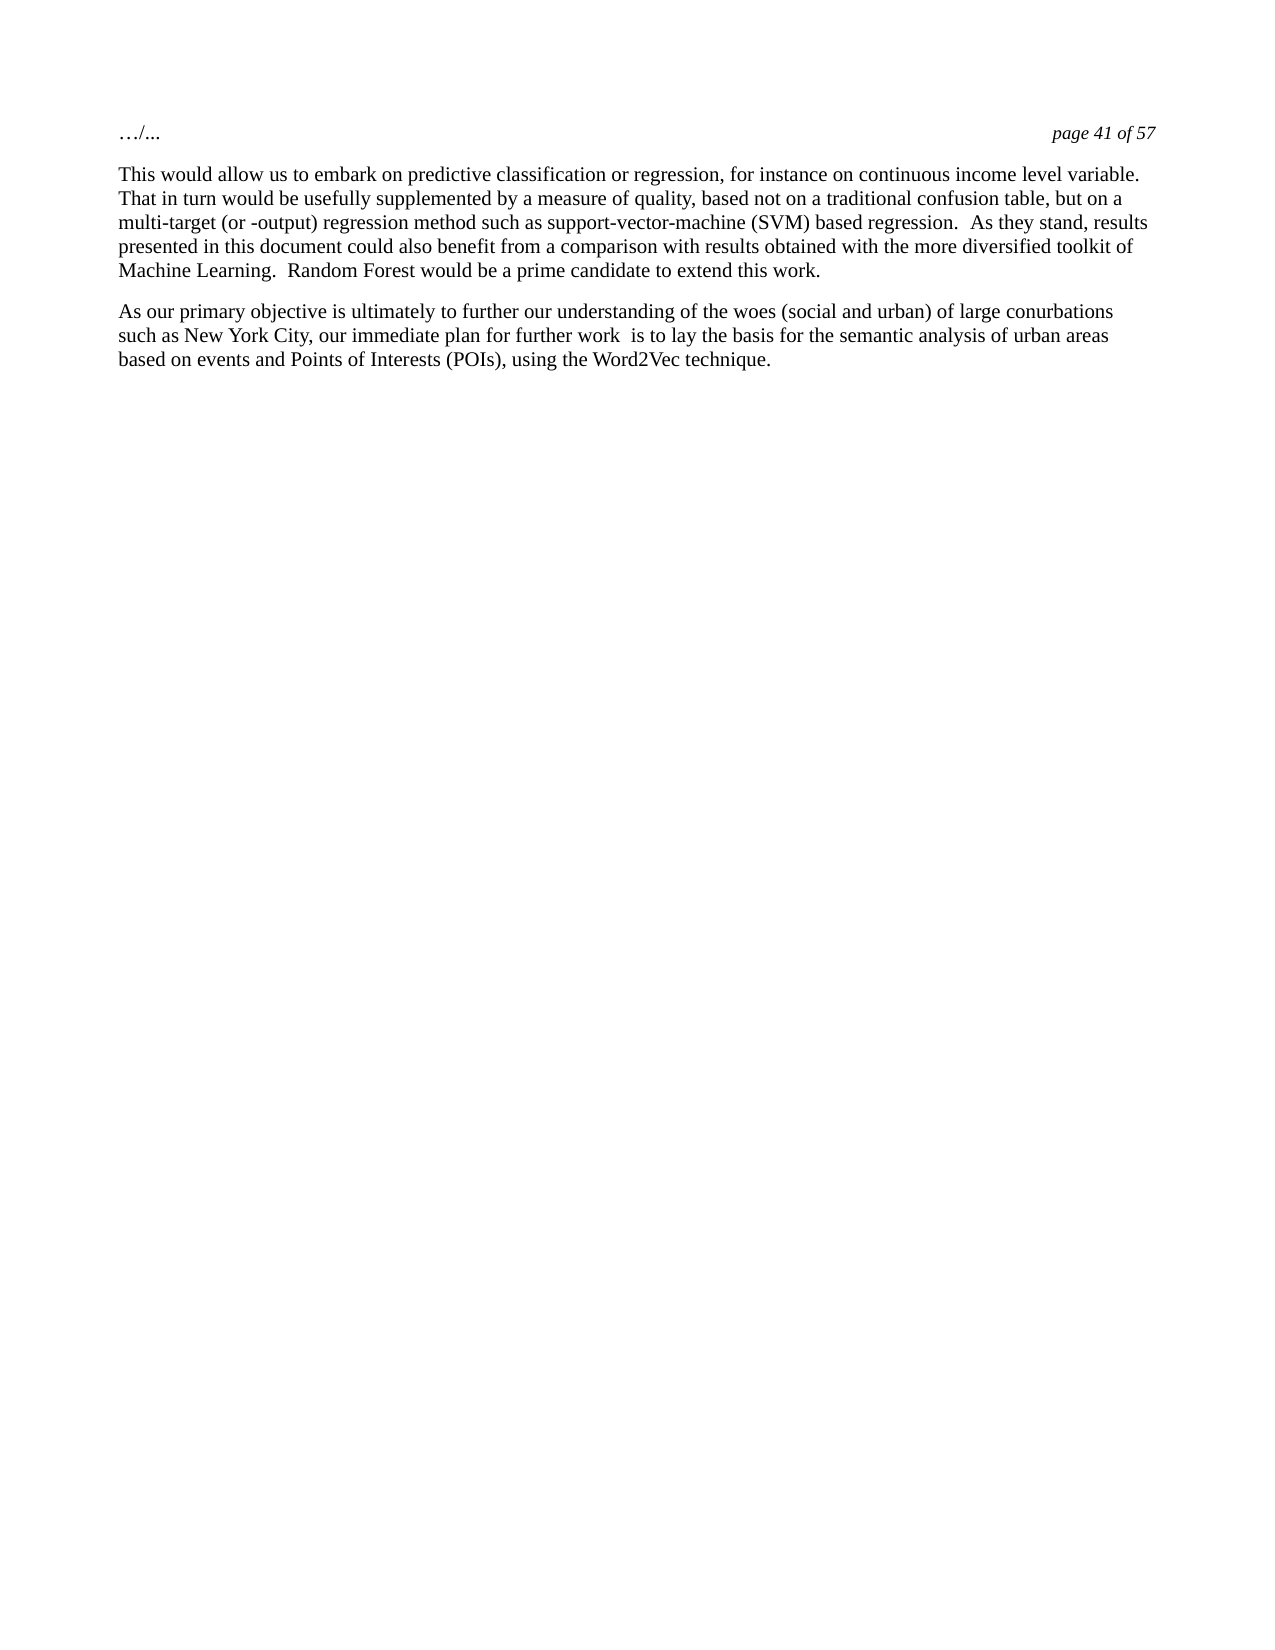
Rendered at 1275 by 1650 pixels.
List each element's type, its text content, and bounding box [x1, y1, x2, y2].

list As our primary objective is ultimately to further our understanding of the woes (social and urban) of large conurbations such as New York City, our immediate plan for further work is to lay the basis for the semantic analysis of urban areas based on events and Points of Interests (POIs), using the Word2Vec technique. [118, 299, 1157, 371]
text This would allow us to embark on predictive classification or regression, for instance on continuous income level variable. That in turn would be usefully supplemented by a measure of quality, based not on a traditional confusion table, but on a multi-target (or -output) regression method such as support-vector-machine (SVM) based regression. As they stand, results presented in this document could also benefit from a comparison with results obtained with the more diversified toolkit of Machine Learning. Random Forest would be a prime candidate to extend this work. [118, 162, 1157, 282]
